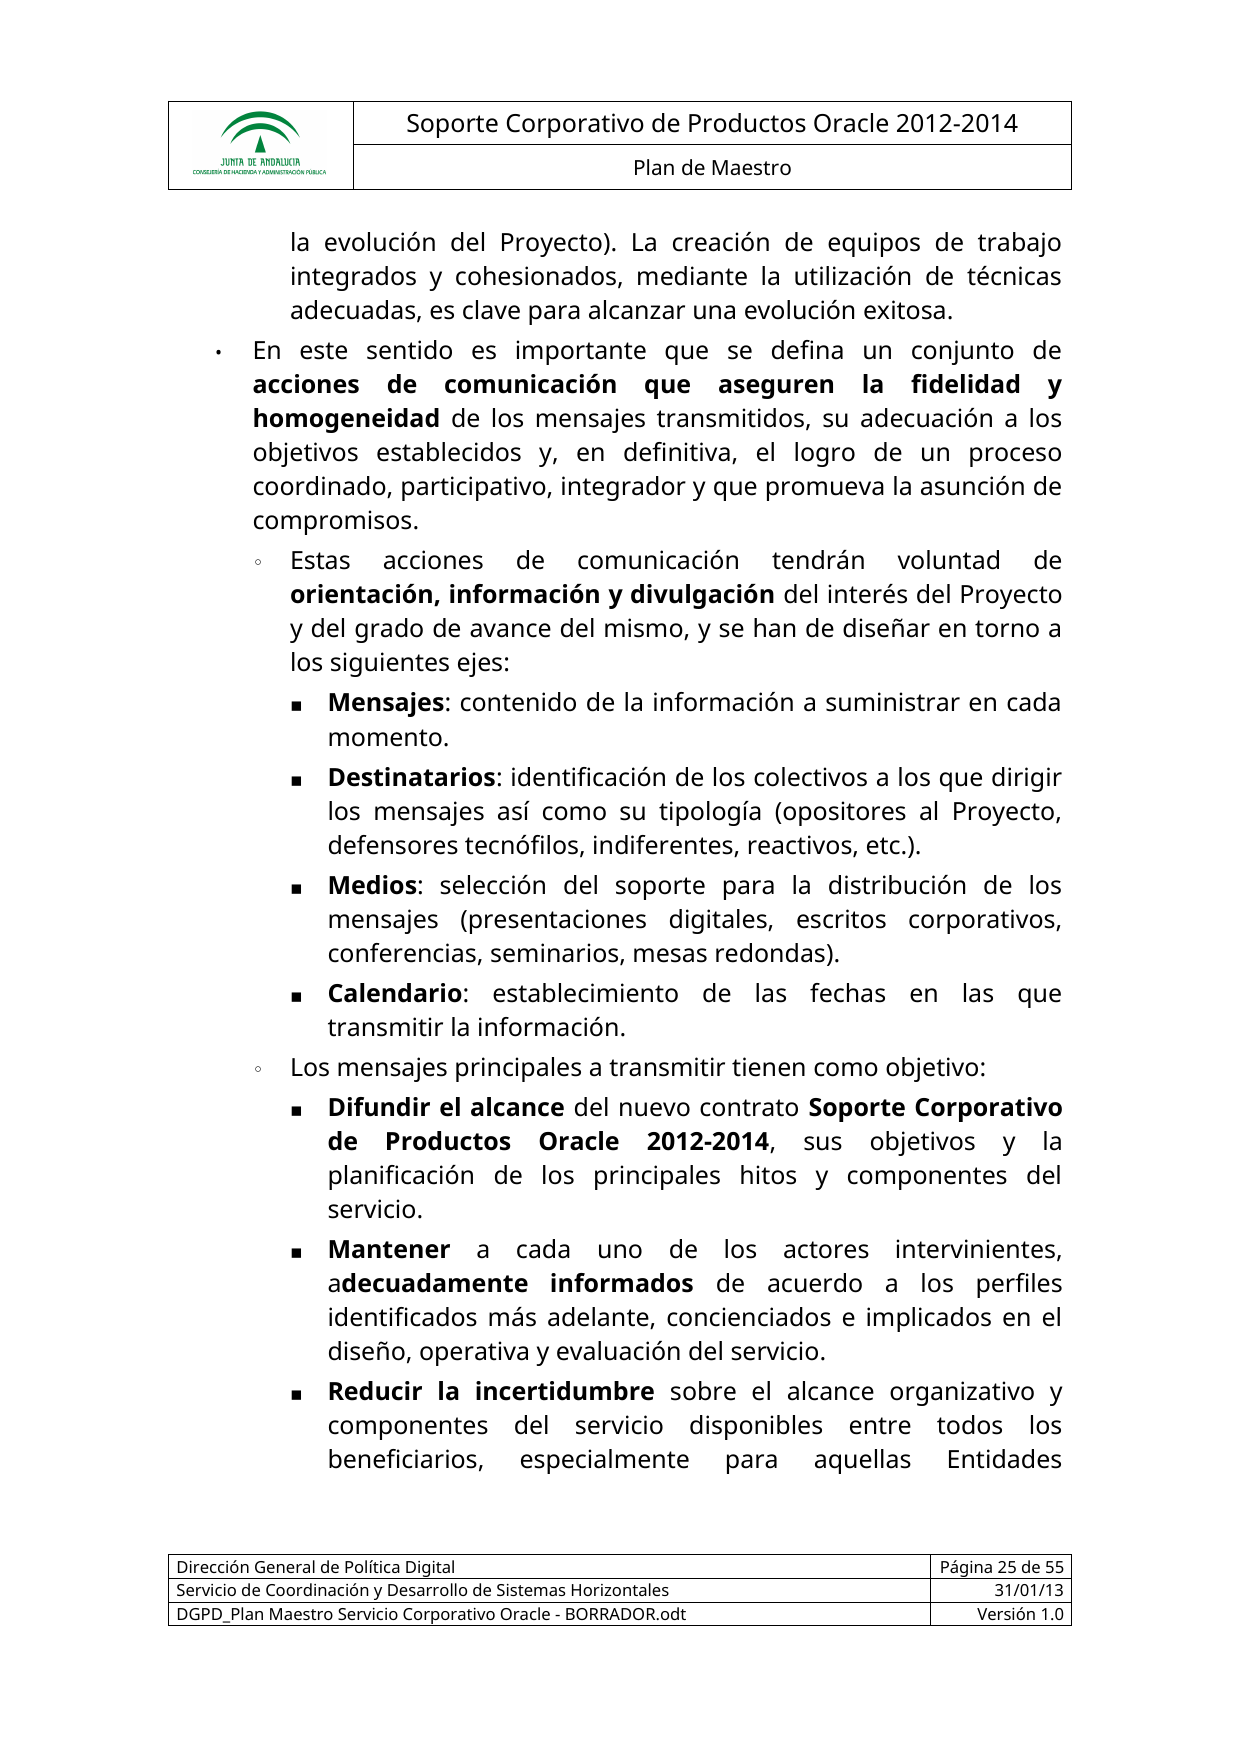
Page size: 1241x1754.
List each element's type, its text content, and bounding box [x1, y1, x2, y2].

list Calendario: establecimiento de las fechas en las que transmitir la información. [290, 975, 1063, 1043]
list la evolución del Proyecto). La creación de equipos de trabajo integrados y cohesionados, mediante la utilización de técnicas adecuadas, es clave para alcanzar una evolución exitosa. [252, 224, 1063, 327]
list Estas acciones de comunicación tendrán voluntad de orientación, información y divulgación del interés del Proyecto y del grado de avance del mismo, y se han de diseñar en torno a los siguientes ejes: [252, 543, 1063, 679]
list Mensajes: contenido de la información a suministrar en cada momento. [290, 685, 1063, 753]
list Medios: selección del soporte para la distribución de los mensajes (presentaciones digitales, escritos corporativos, conferencias, seminarios, mesas redondas). [290, 867, 1063, 969]
list Los mensajes principales a transmitir tienen como objetivo: [252, 1049, 1063, 1083]
list Reducir la incertidumbre sobre el alcance organizativo y componentes del servicio disponibles entre todos los beneficiarios, especialmente para aquellas Entidades [290, 1374, 1063, 1476]
list Mantener a cada uno de los actores intervinientes, adecuadamente informados de acuerdo a los perfiles identificados más adelante, concienciados e implicados en el diseño, operativa y evaluación del servicio. [290, 1232, 1063, 1368]
list En este sentido es importante que se defina un conjunto de acciones de comunicación que aseguren la fidelidad y homogeneidad de los mensajes transmitidos, su adecuación a los objetivos establecidos y, en definitiva, el logro de un proceso coordinado, participativo, integrador y que promueva la asunción de compromisos. [215, 333, 1063, 537]
list Difundir el alcance del nuevo contrato Soporte Corporativo de Productos Oracle 2012-2014, sus objetivos y la planificación de los principales hitos y componentes del servicio. [290, 1089, 1063, 1226]
list Destinatarios: identificación de los colectivos a los que dirigir los mensajes así como su tipología (opositores al Proyecto, defensores tecnófilos, indiferentes, reactivos, etc.). [290, 759, 1063, 861]
picture [192, 110, 327, 175]
